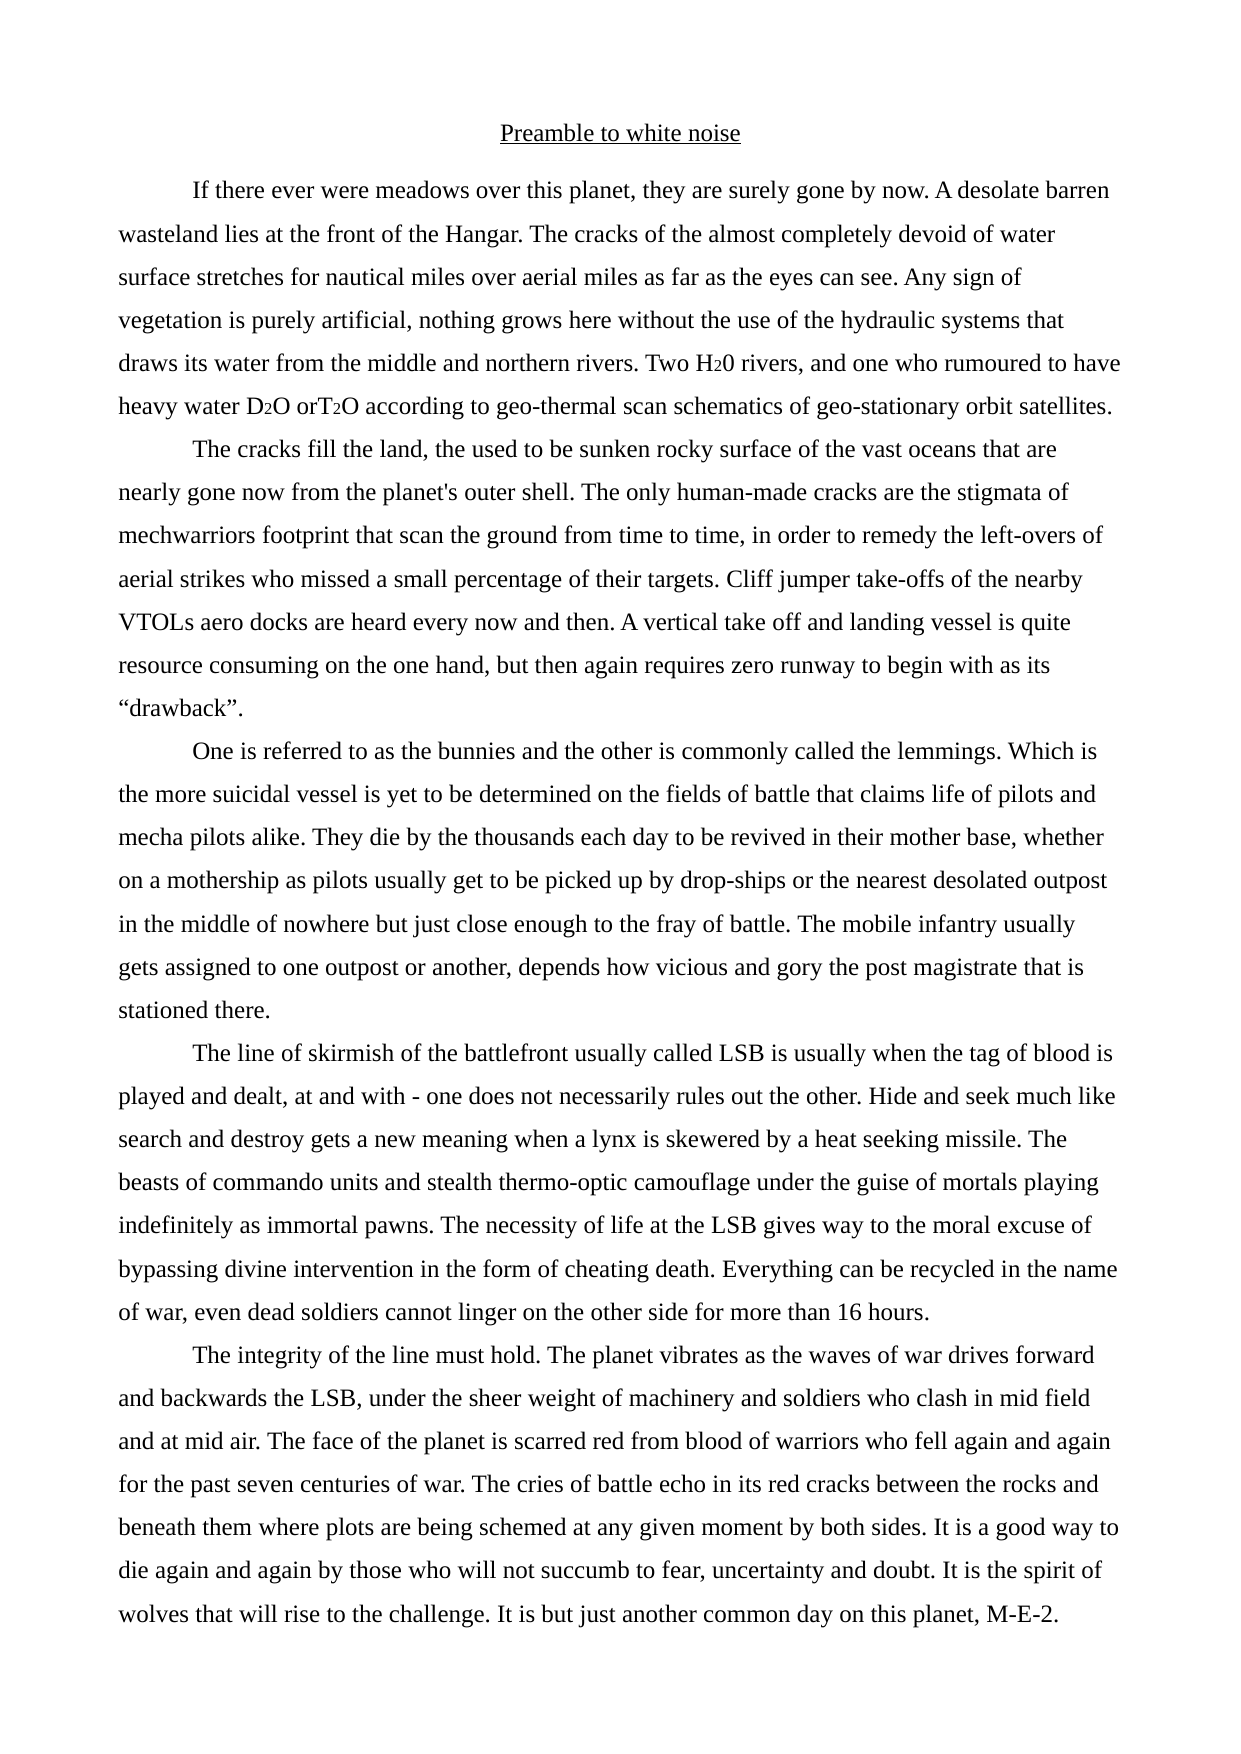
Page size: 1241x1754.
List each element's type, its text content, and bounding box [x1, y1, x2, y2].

text The cracks fill the land, the used to be sunken rocky surface of the vast oceans that are nearly gone now from the planet's outer shell. The only human-made cracks are the stigmata of mechwarriors footprint that scan the ground from time to time, in order to remedy the left-overs of aerial strikes who missed a small percentage of their targets. Cliff jumper take-offs of the nearby VTOLs aero docks are heard every now and then. A vertical take off and landing vessel is quite resource consuming on the one hand, but then again requires zero runway to begin with as its “drawback”. [118, 434, 1122, 722]
text Preamble to white noise [118, 118, 1122, 147]
text The integrity of the line must hold. The planet vibrates as the waves of war drives forward and backwards the LSB, under the sheer weight of machinery and soldiers who clash in mid field and at mid air. The face of the planet is scarred red from blood of warriors who fell again and again for the past seven centuries of war. The cries of battle echo in its red cracks between the rocks and beneath them where plots are being schemed at any given moment by both sides. It is a good way to die again and again by those who will not succumb to fear, uncertainty and doubt. It is the spirit of wolves that will rise to the challenge. It is but just another common day on this planet, M-E-2. [118, 1340, 1122, 1627]
text The line of skirmish of the battlefront usually called LSB is usually when the tag of blood is played and dealt, at and with - one does not necessarily rules out the other. Hide and seek much like search and destroy gets a new meaning when a lynx is skewered by a heat seeking missile. The beasts of commando units and stealth thermo-optic camouflage under the guise of mortals playing indefinitely as immortal pawns. The necessity of life at the LSB gives way to the moral excuse of bypassing divine intervention in the form of cheating death. Everything can be recycled in the name of war, even dead soldiers cannot linger on the other side for more than 16 hours. [118, 1038, 1122, 1326]
text If there ever were meadows over this planet, they are surely gone by now. A desolate barren wasteland lies at the front of the Hangar. The cracks of the almost completely devoid of water surface stretches for nautical miles over aerial miles as far as the eyes can see. Any sign of vegetation is purely artificial, nothing grows here without the use of the hydraulic systems that draws its water from the middle and northern rivers. Two H20 rivers, and one who rumoured to have heavy water D2O orT2O according to geo-thermal scan schematics of geo-stationary orbit satellites. [118, 176, 1122, 420]
text One is referred to as the bunnies and the other is commonly called the lemmings. Which is the more suicidal vessel is yet to be determined on the fields of battle that claims life of pilots and mecha pilots alike. They die by the thousands each day to be revived in their mother base, whether on a mothership as pilots usually get to be picked up by drop-ships or the nearest desolated outpost in the middle of nowhere but just close enough to the fray of battle. The mobile infantry usually gets assigned to one outpost or another, depends how vicious and gory the post magistrate that is stationed there. [118, 736, 1122, 1024]
